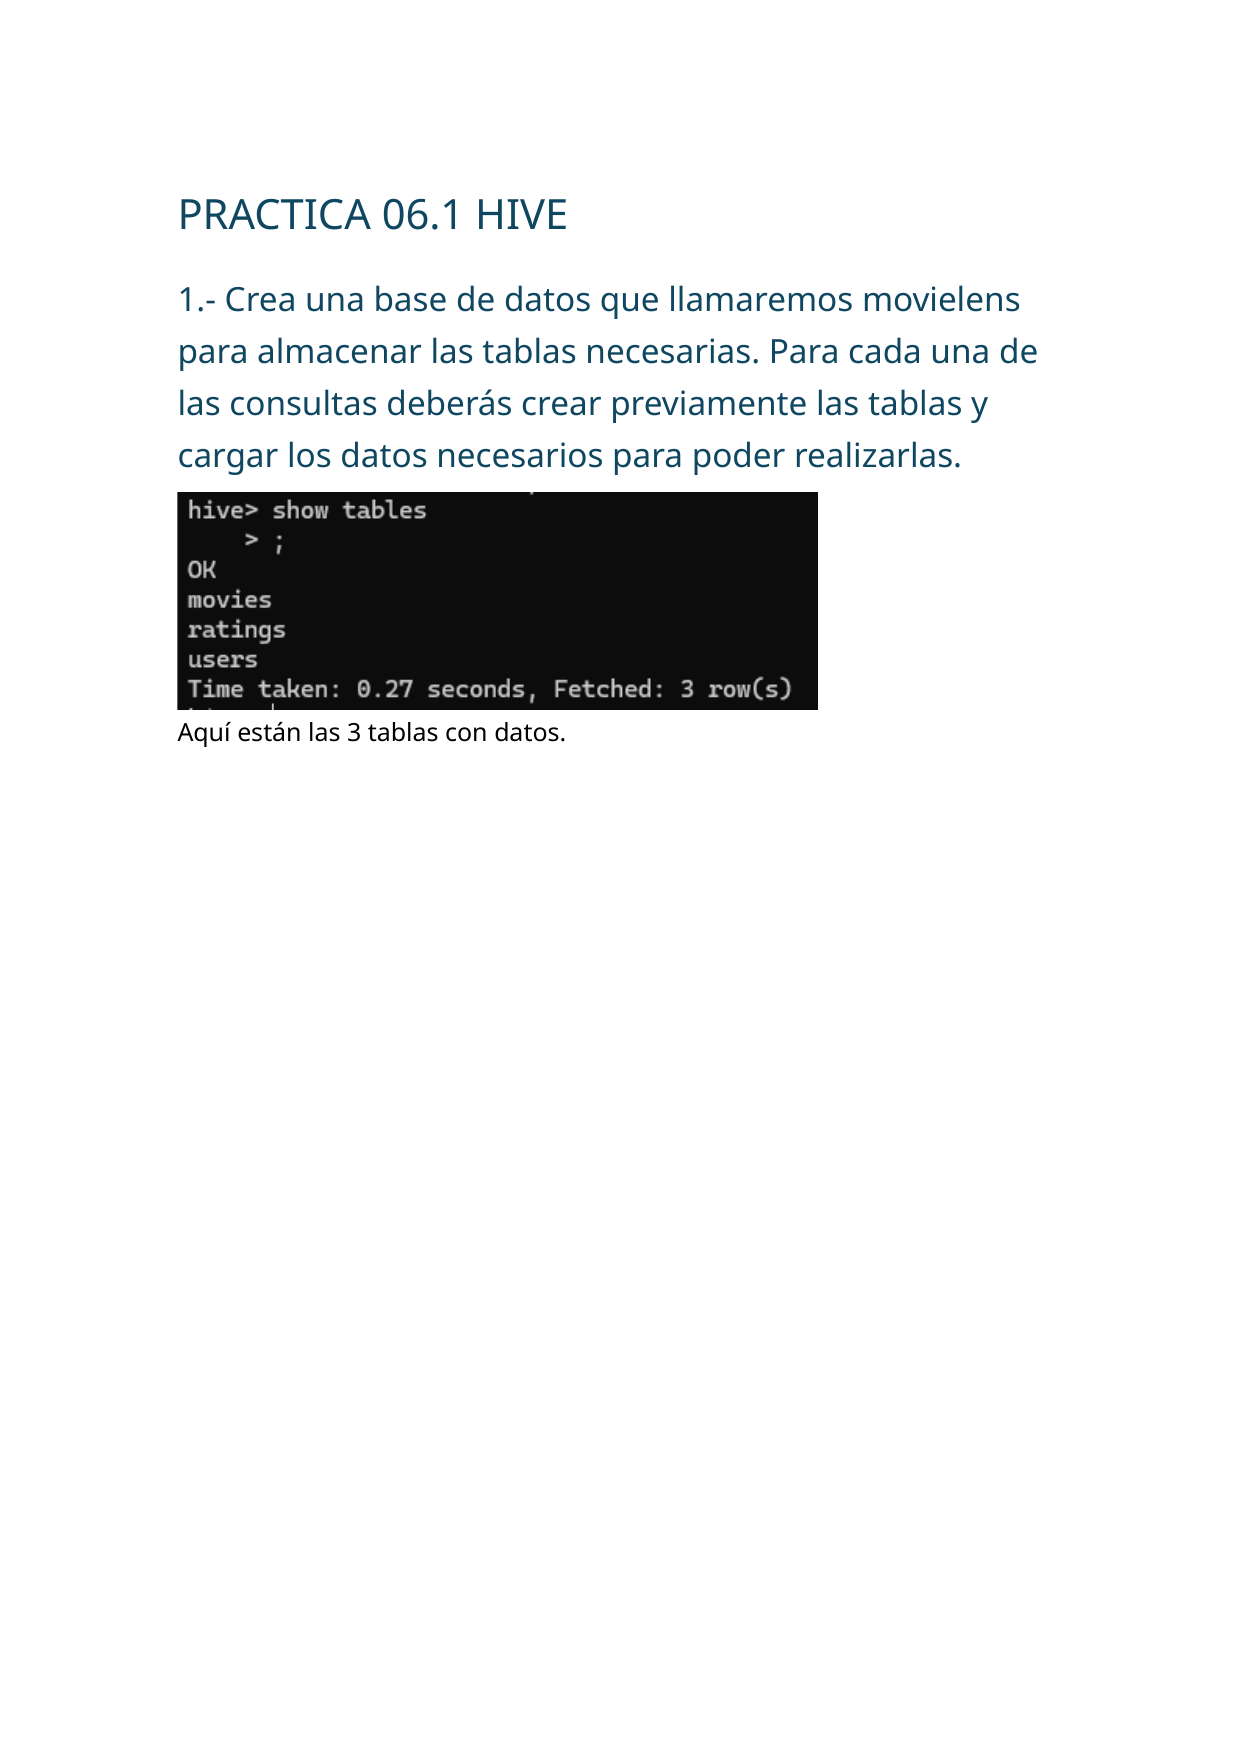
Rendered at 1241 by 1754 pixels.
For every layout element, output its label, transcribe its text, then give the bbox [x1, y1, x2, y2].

text Aquí están las 3 tablas con datos. [177, 492, 1063, 749]
subtitle PRACTICA 06.1 HIVE [177, 185, 1063, 242]
subtitle 1.- Crea una base de datos que llamaremos movielens para almacenar las tablas necesarias. Para cada una de las consultas deberás crear previamente las tablas y cargar los datos necesarios para poder realizarlas. [177, 275, 1063, 477]
